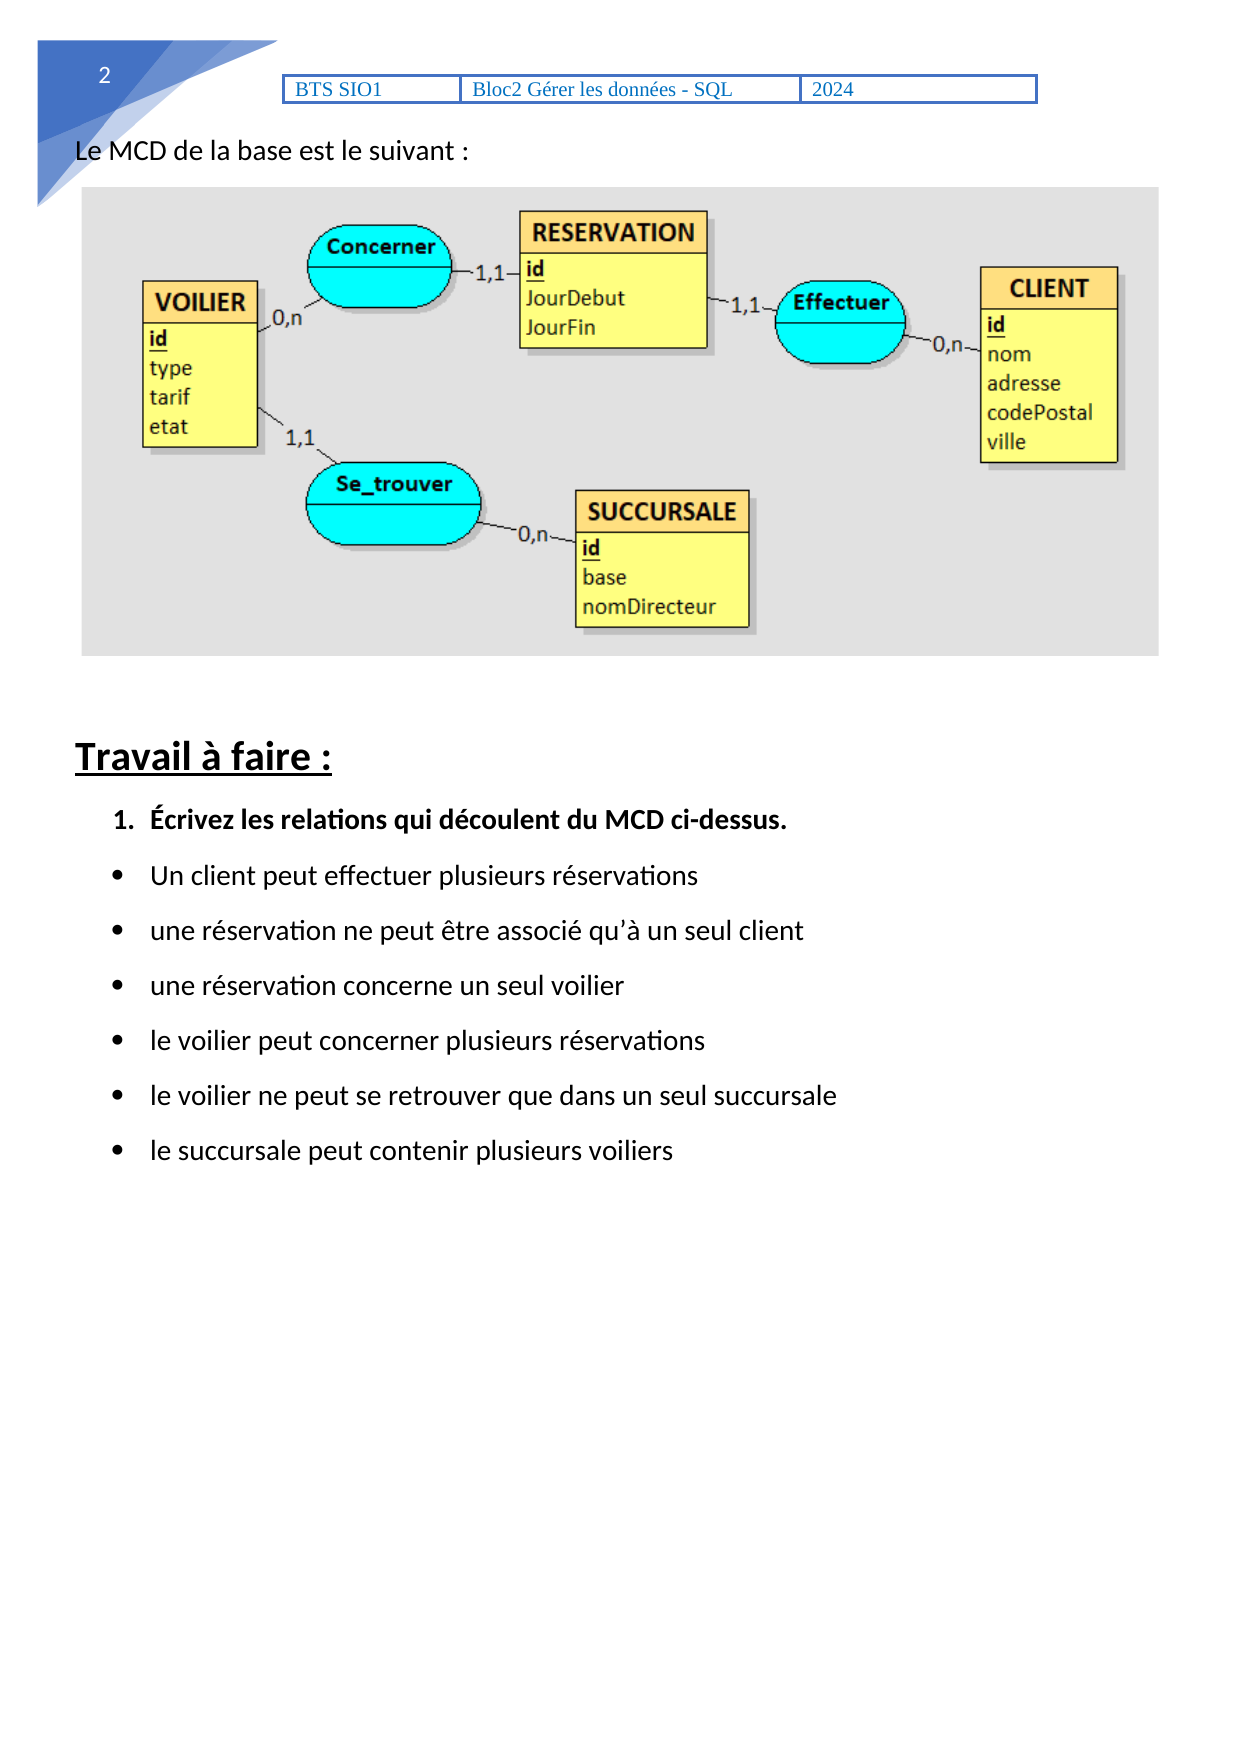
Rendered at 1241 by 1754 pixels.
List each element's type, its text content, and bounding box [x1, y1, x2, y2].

list une réservation ne peut être associé qu’à un seul client [112, 912, 1165, 947]
list le succursale peut contenir plusieurs voiliers [112, 1132, 1165, 1168]
list le voilier ne peut se retrouver que dans un seul succursale [112, 1077, 1165, 1113]
picture [37, 40, 1159, 656]
list Un client peut effectuer plusieurs réservations [112, 857, 1165, 892]
list le voilier peut concerner plusieurs réservations [112, 1022, 1165, 1057]
list une réservation concerne un seul voilier [112, 967, 1165, 1002]
text Le MCD de la base est le suivant : [75, 132, 1165, 168]
list Écrivez les relations qui découlent du MCD ci-dessus. [112, 801, 1165, 837]
text Travail à faire : [75, 730, 1165, 781]
